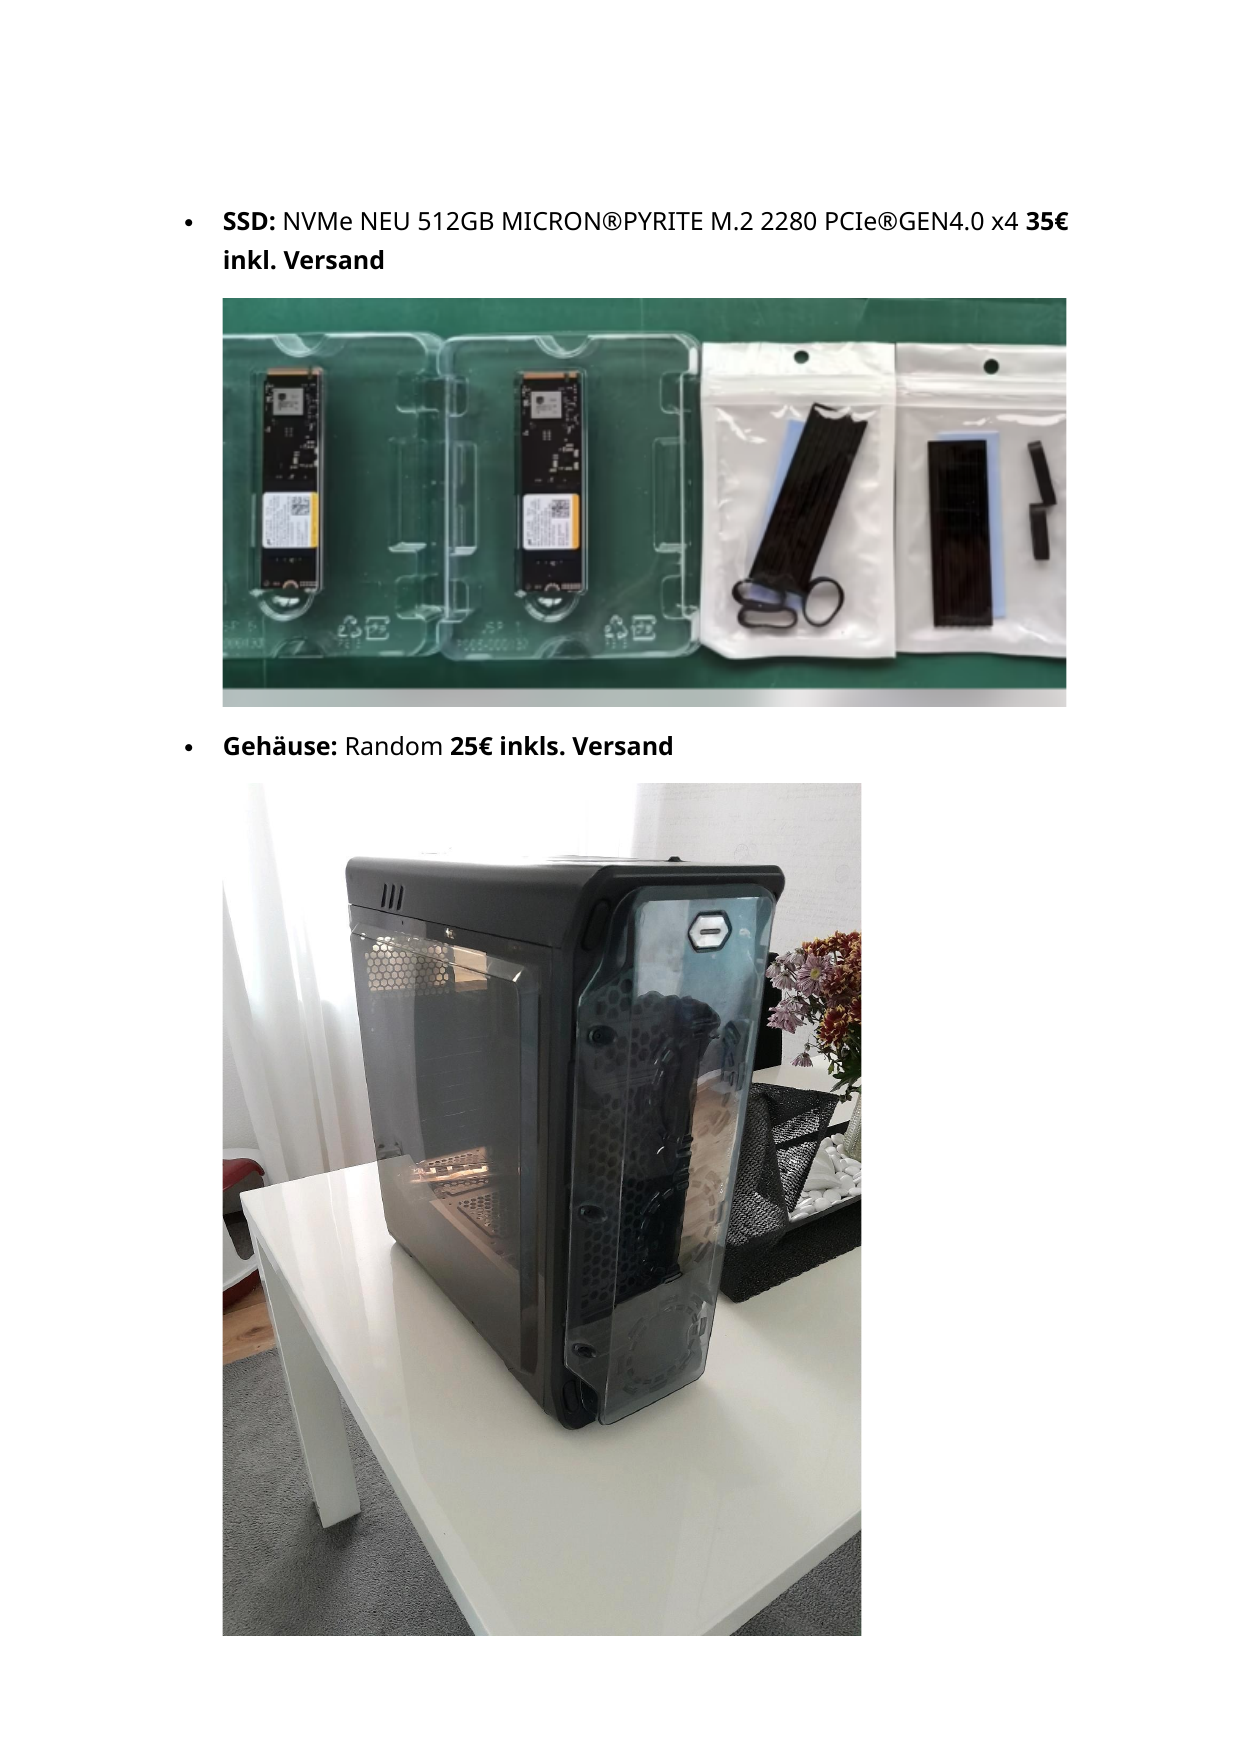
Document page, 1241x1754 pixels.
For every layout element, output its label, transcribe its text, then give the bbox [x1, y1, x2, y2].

list Gehäuse: Random 25€ inkls. Versand [185, 728, 1093, 762]
list SSD: NVMe NEU 512GB MICRON®PYRITE M.2 2280 PCIe®GEN4.0 x4 35€ inkl. Versand [185, 203, 1093, 277]
